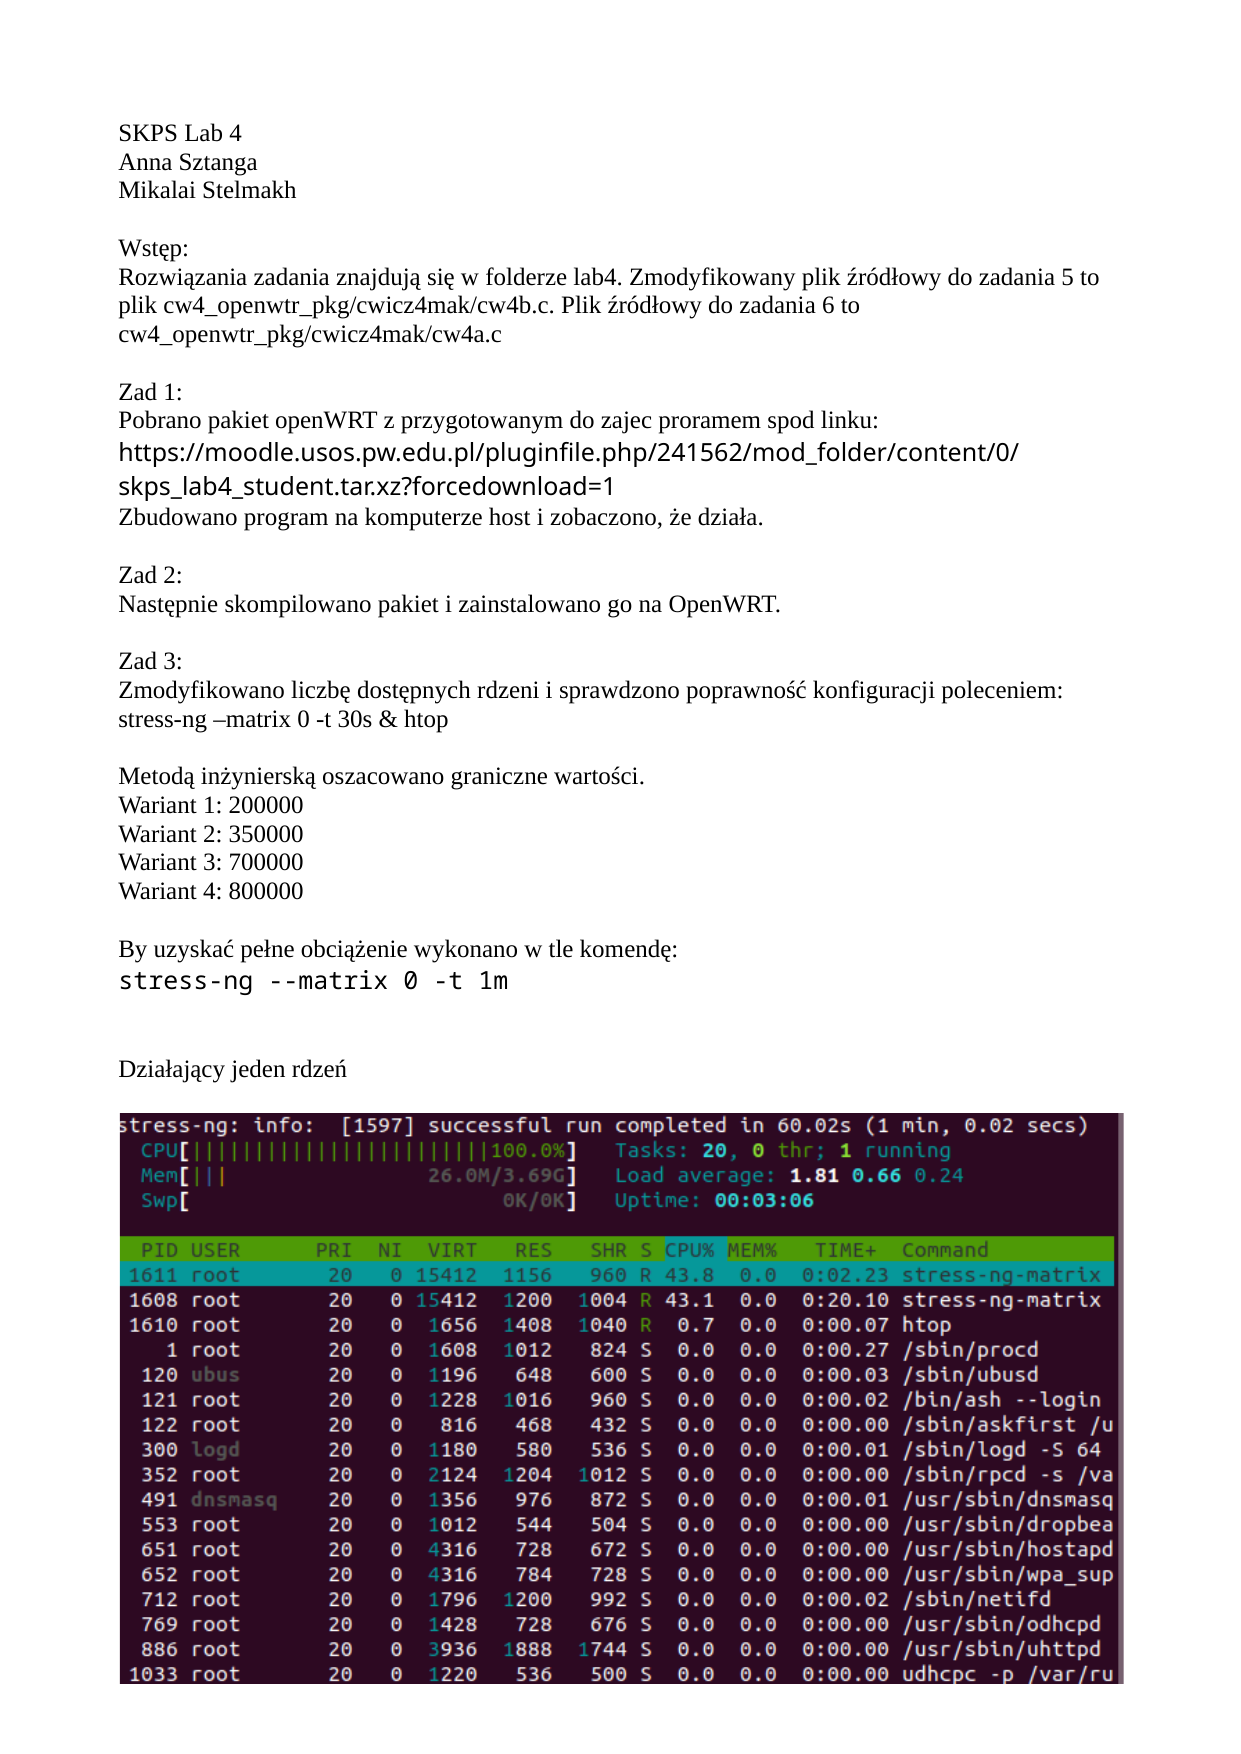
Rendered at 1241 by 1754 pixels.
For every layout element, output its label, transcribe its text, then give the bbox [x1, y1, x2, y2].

text stress-ng –matrix 0 -t 30s & htop [118, 704, 1122, 732]
text Pobrano pakiet openWRT z przygotowanym do zajec proramem spod linku: https://moodle.usos.pw.edu.pl/pluginfile.php/241562/mod_folder/content/0/skps_lab4_student.tar.xz?forcedownload=1 [118, 406, 1122, 502]
text Rozwiązania zadania znajdują się w folderze lab4. Zmodyfikowany plik źródłowy do zadania 5 to plik cw4_openwtr_pkg/cwicz4mak/cw4b.c. Plik źródłowy do zadania 6 to cw4_openwtr_pkg/cwicz4mak/cw4a.c [118, 262, 1122, 348]
text Wariant 4: 800000 [118, 876, 1122, 905]
text By uzyskać pełne obciążenie wykonano w tle komendę: [118, 934, 1122, 962]
text Zad 3: [118, 646, 1122, 675]
text Mikalai Stelmakh [118, 176, 1122, 204]
picture [119, 1113, 1124, 1684]
text Wariant 2: 350000 [118, 819, 1122, 847]
text Wstęp: [118, 233, 1122, 262]
text Działający jeden rdzeń [118, 1054, 1122, 1083]
text Zbudowano program na komputerze host i zobaczono, że działa. [118, 502, 1122, 531]
text stress-ng --matrix 0 -t 1m [118, 962, 1122, 997]
text Anna Sztanga [118, 147, 1122, 176]
text Zad 1: [118, 377, 1122, 406]
text Następnie skompilowano pakiet i zainstalowano go na OpenWRT. [118, 589, 1122, 617]
text Wariant 1: 200000 [118, 790, 1122, 819]
text SKPS Lab 4 [118, 118, 1122, 147]
text Wariant 3: 700000 [118, 847, 1122, 876]
text Zmodyfikowano liczbę dostępnych rdzeni i sprawdzono poprawność konfiguracji poleceniem: [118, 675, 1122, 704]
text Metodą inżynierską oszacowano graniczne wartości. [118, 761, 1122, 790]
text Zad 2: [118, 560, 1122, 589]
